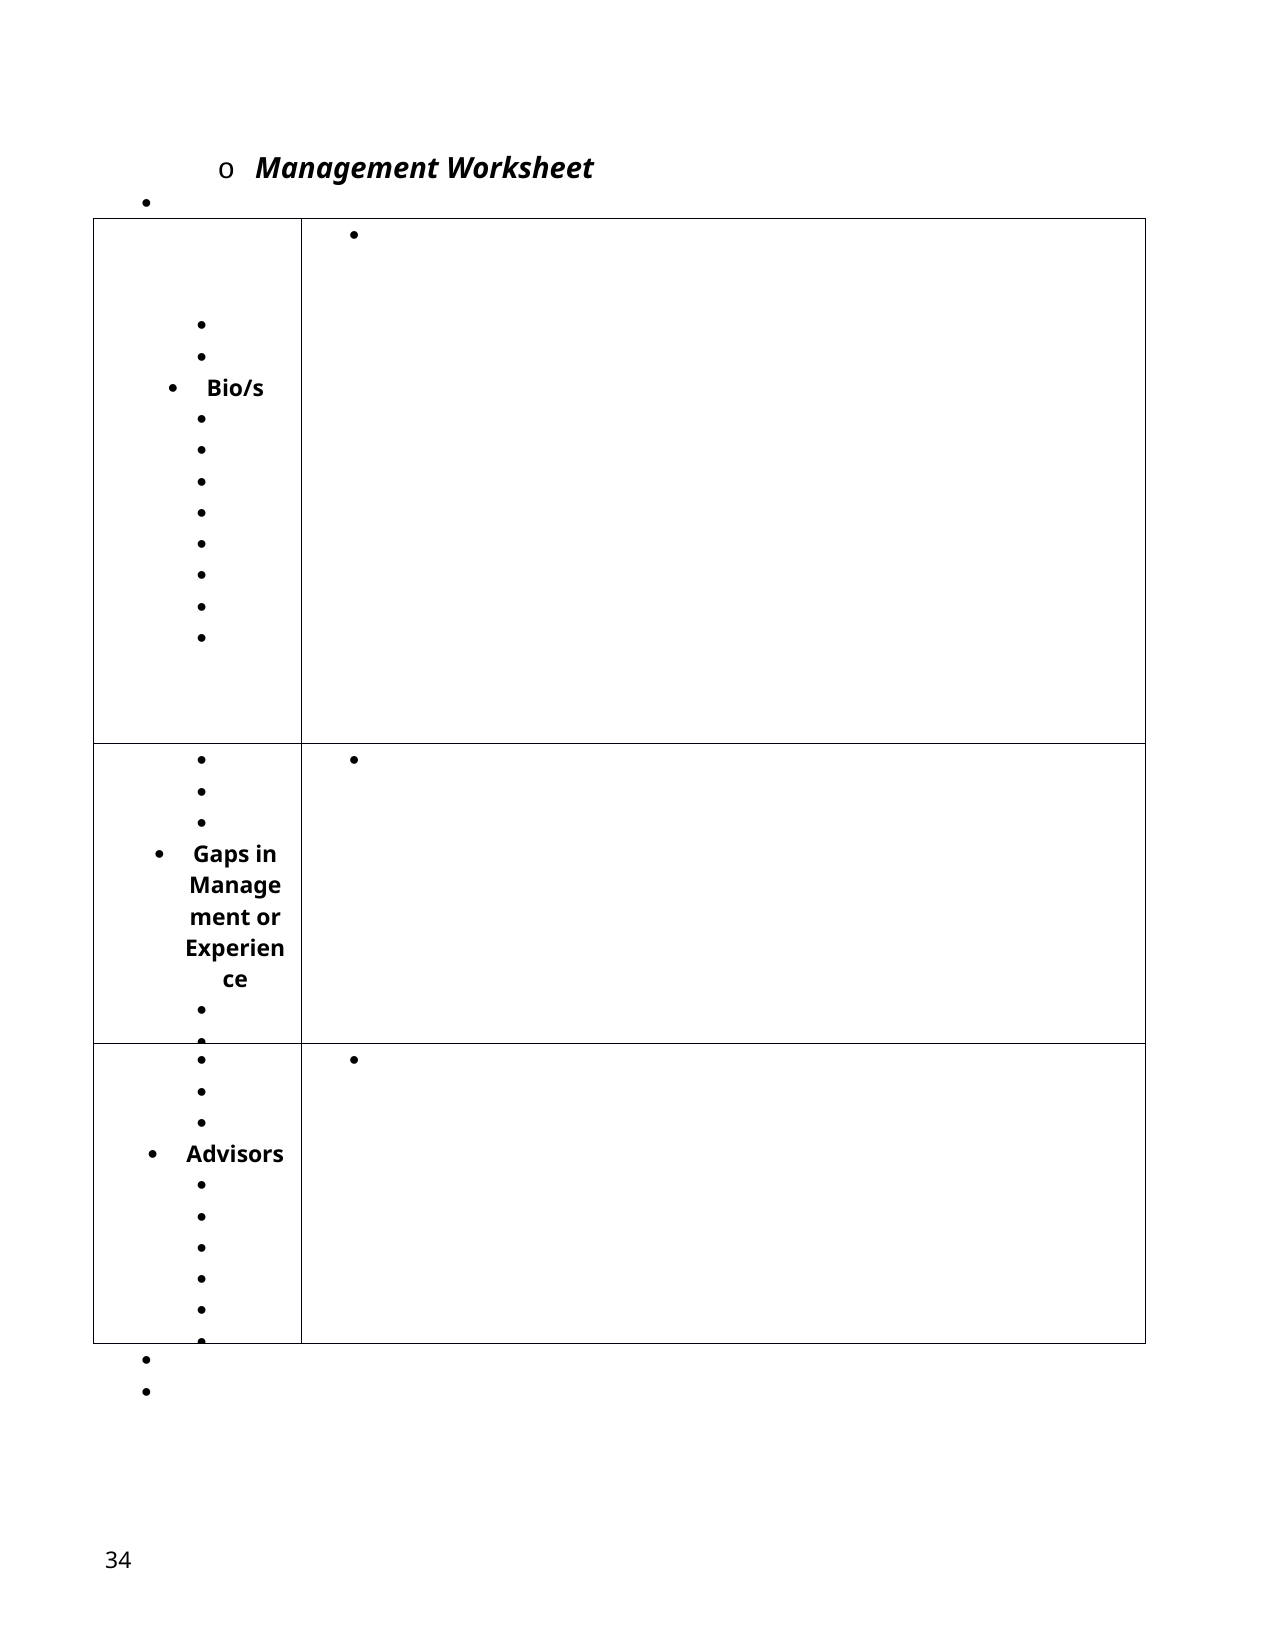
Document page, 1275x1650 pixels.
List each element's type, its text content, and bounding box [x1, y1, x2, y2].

table_cell Gaps in Management or Experience [94, 744, 301, 1043]
table_cell [302, 744, 1145, 1043]
table_header [302, 219, 1145, 743]
subtitle Management Worksheet [217, 147, 1170, 187]
table_cell Advisors [94, 1044, 301, 1343]
table_cell [302, 1044, 1145, 1343]
table_header Bio/s [94, 219, 301, 743]
